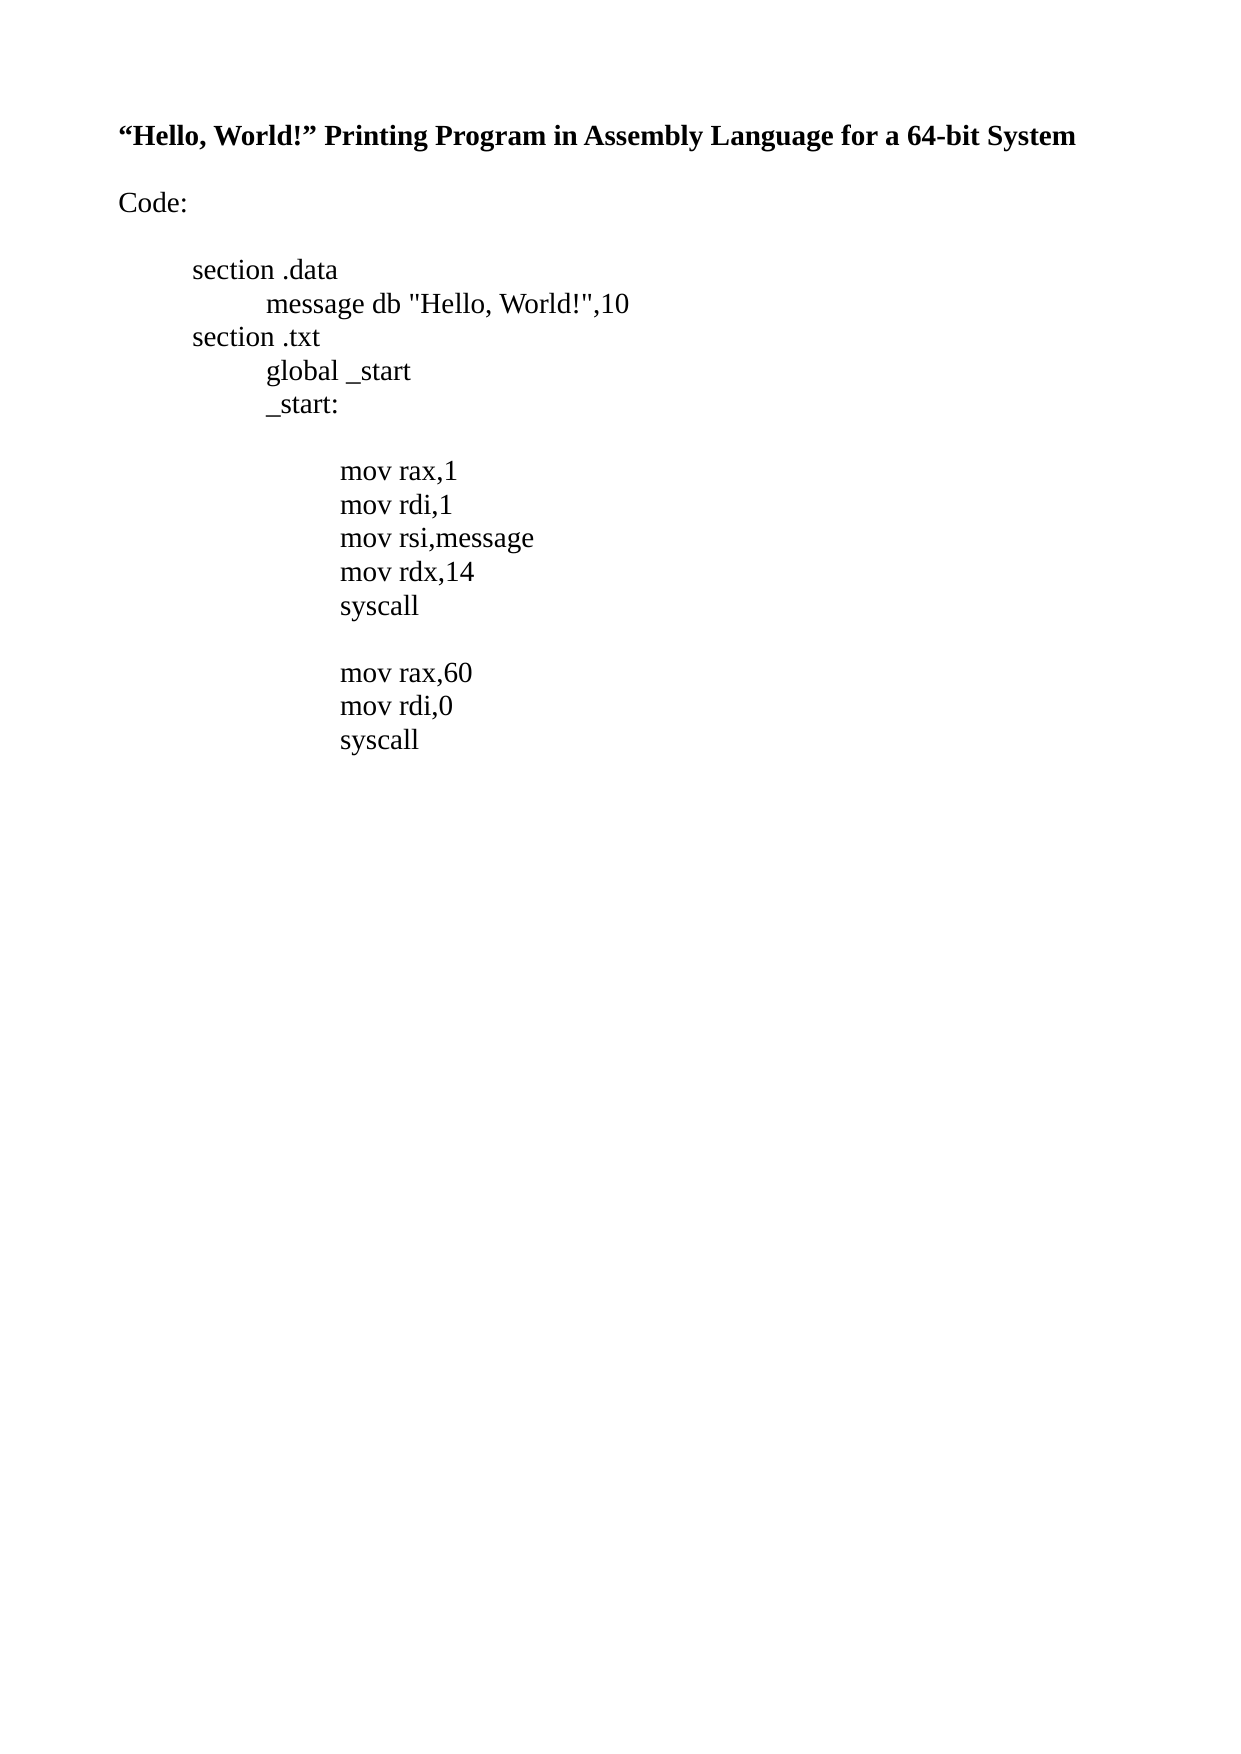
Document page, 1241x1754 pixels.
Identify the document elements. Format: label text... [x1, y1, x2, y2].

text syscall [118, 722, 1122, 755]
text global _start [118, 353, 1122, 386]
text section .data [118, 252, 1122, 286]
text syscall [118, 588, 1122, 621]
text mov rax,1 [118, 453, 1122, 487]
text mov rsi,message [118, 521, 1122, 554]
text “Hello, World!” Printing Program in Assembly Language for a 64-bit System [118, 118, 1122, 152]
text Code: [118, 185, 1122, 219]
text mov rax,60 [118, 655, 1122, 688]
text mov rdi,0 [118, 688, 1122, 722]
text mov rdx,14 [118, 554, 1122, 588]
text section .txt [118, 319, 1122, 353]
text mov rdi,1 [118, 487, 1122, 521]
text message db "Hello, World!",10 [118, 286, 1122, 319]
text _start: [118, 386, 1122, 420]
